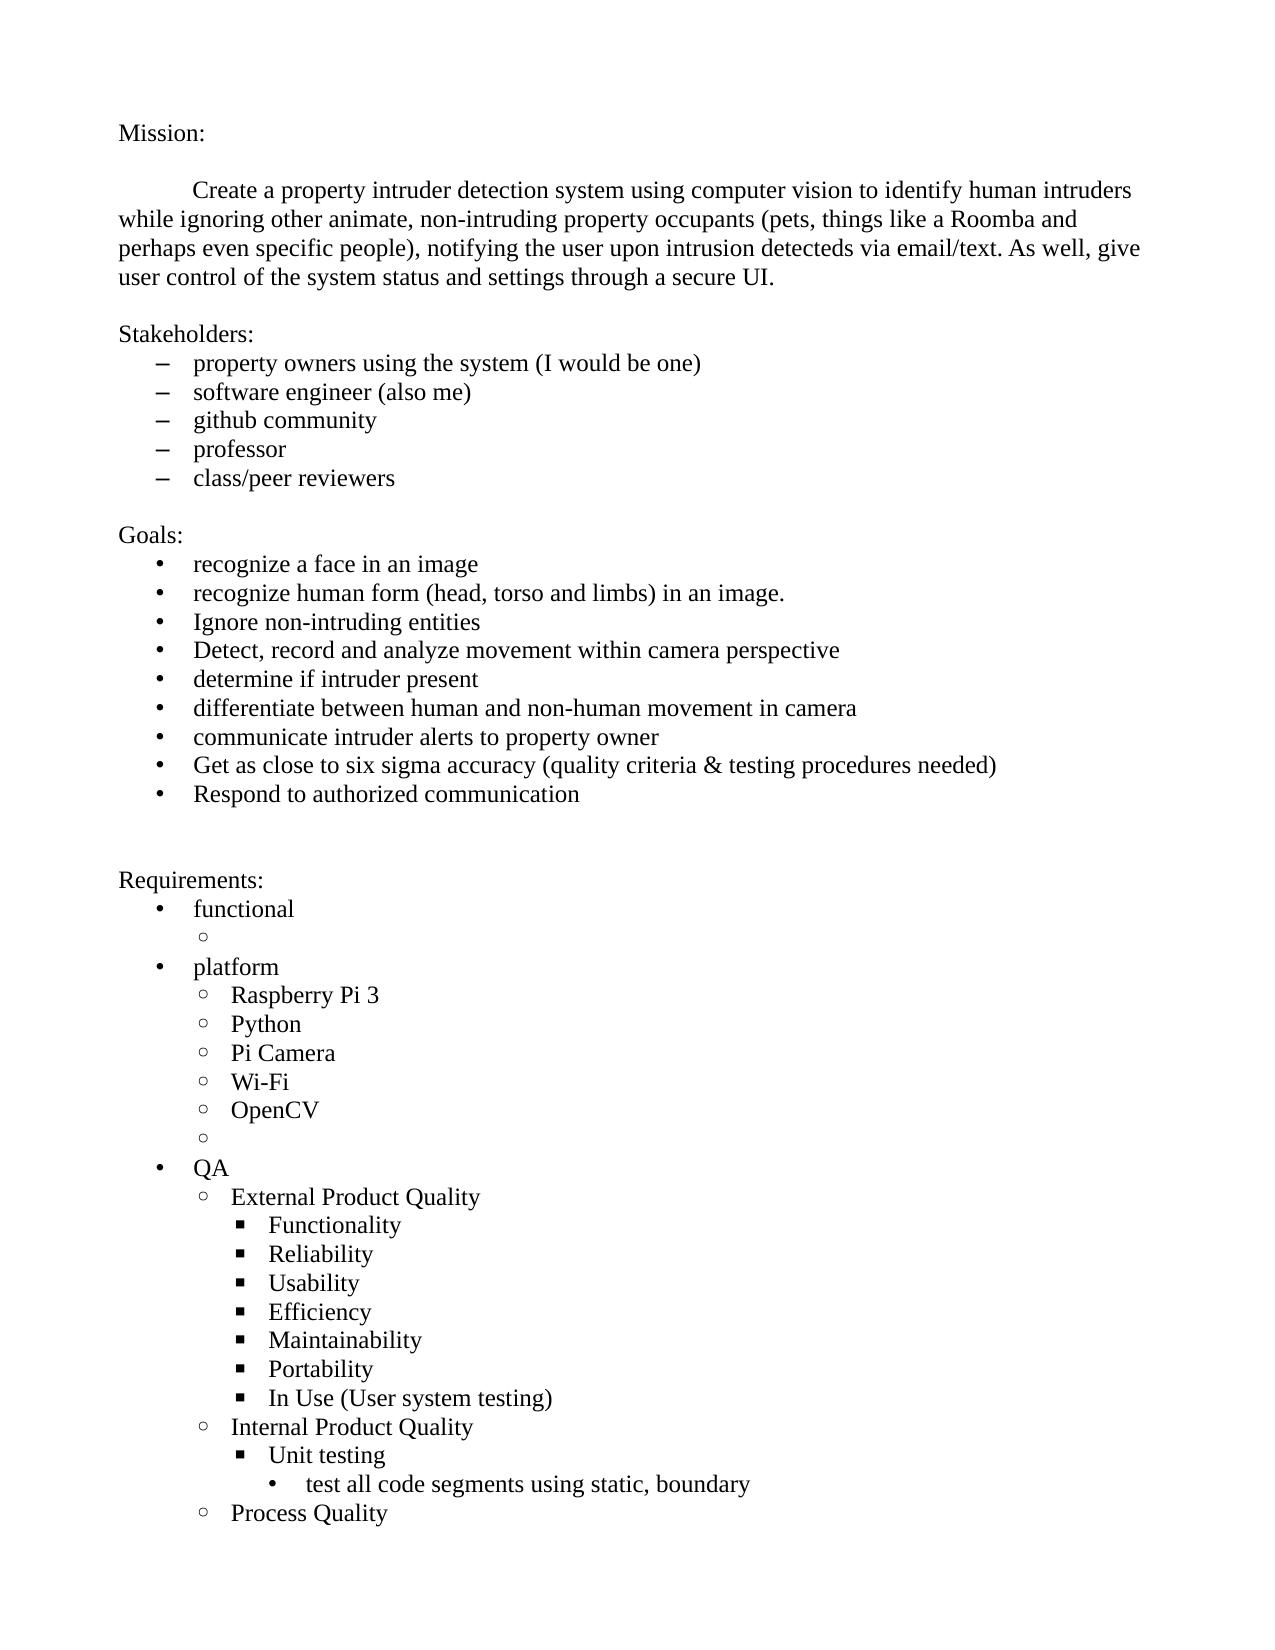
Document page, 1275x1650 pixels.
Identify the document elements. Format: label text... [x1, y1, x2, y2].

text Mission: [118, 118, 1157, 147]
list github community [156, 406, 1157, 434]
text Goals: [118, 521, 1157, 549]
list professor [156, 434, 1157, 463]
list Get as close to six sigma accuracy (quality criteria & testing procedures needed) [156, 751, 1157, 779]
list External Product Quality [193, 1182, 1157, 1211]
list differentiate between human and non-human movement in camera [156, 693, 1157, 722]
text Stakeholders: [118, 319, 1157, 348]
list Unit testing [231, 1441, 1157, 1469]
list Respond to authorized communication [156, 779, 1157, 808]
list Wi-Fi [193, 1067, 1157, 1096]
list Maintainability [231, 1326, 1157, 1354]
list test all code segments using static, boundary [268, 1469, 1157, 1498]
list Efficiency [231, 1297, 1157, 1326]
list functional [156, 894, 1157, 923]
list Detect, record and analyze movement within camera perspective [156, 636, 1157, 664]
list Python [193, 1009, 1157, 1038]
list Usability [231, 1268, 1157, 1297]
list property owners using the system (I would be one) [156, 348, 1157, 377]
list Reliability [231, 1239, 1157, 1268]
list In Use (User system testing) [231, 1383, 1157, 1412]
list OpenCV [193, 1096, 1157, 1124]
list determine if intruder present [156, 664, 1157, 693]
list recognize a face in an image [156, 549, 1157, 578]
list Internal Product Quality [193, 1412, 1157, 1441]
list recognize human form (head, torso and limbs) in an image. [156, 578, 1157, 607]
list Process Quality [193, 1498, 1157, 1527]
list Pi Camera [193, 1038, 1157, 1067]
list class/peer reviewers [156, 463, 1157, 492]
list Portability [231, 1354, 1157, 1383]
list communicate intruder alerts to property owner [156, 722, 1157, 751]
list Ignore non-intruding entities [156, 607, 1157, 636]
list Functionality [231, 1211, 1157, 1239]
list Raspberry Pi 3 [193, 981, 1157, 1009]
list software engineer (also me) [156, 377, 1157, 406]
list QA [156, 1153, 1157, 1182]
text Create a property intruder detection system using computer vision to identify human intruders while ignoring other animate, non-intruding property occupants (pets, things like a Roomba and perhaps even specific people), notifying the user upon intrusion detecteds via email/text. As well, give user control of the system status and settings through a secure UI. [118, 176, 1157, 291]
list platform [156, 952, 1157, 981]
text Requirements: [118, 866, 1157, 894]
